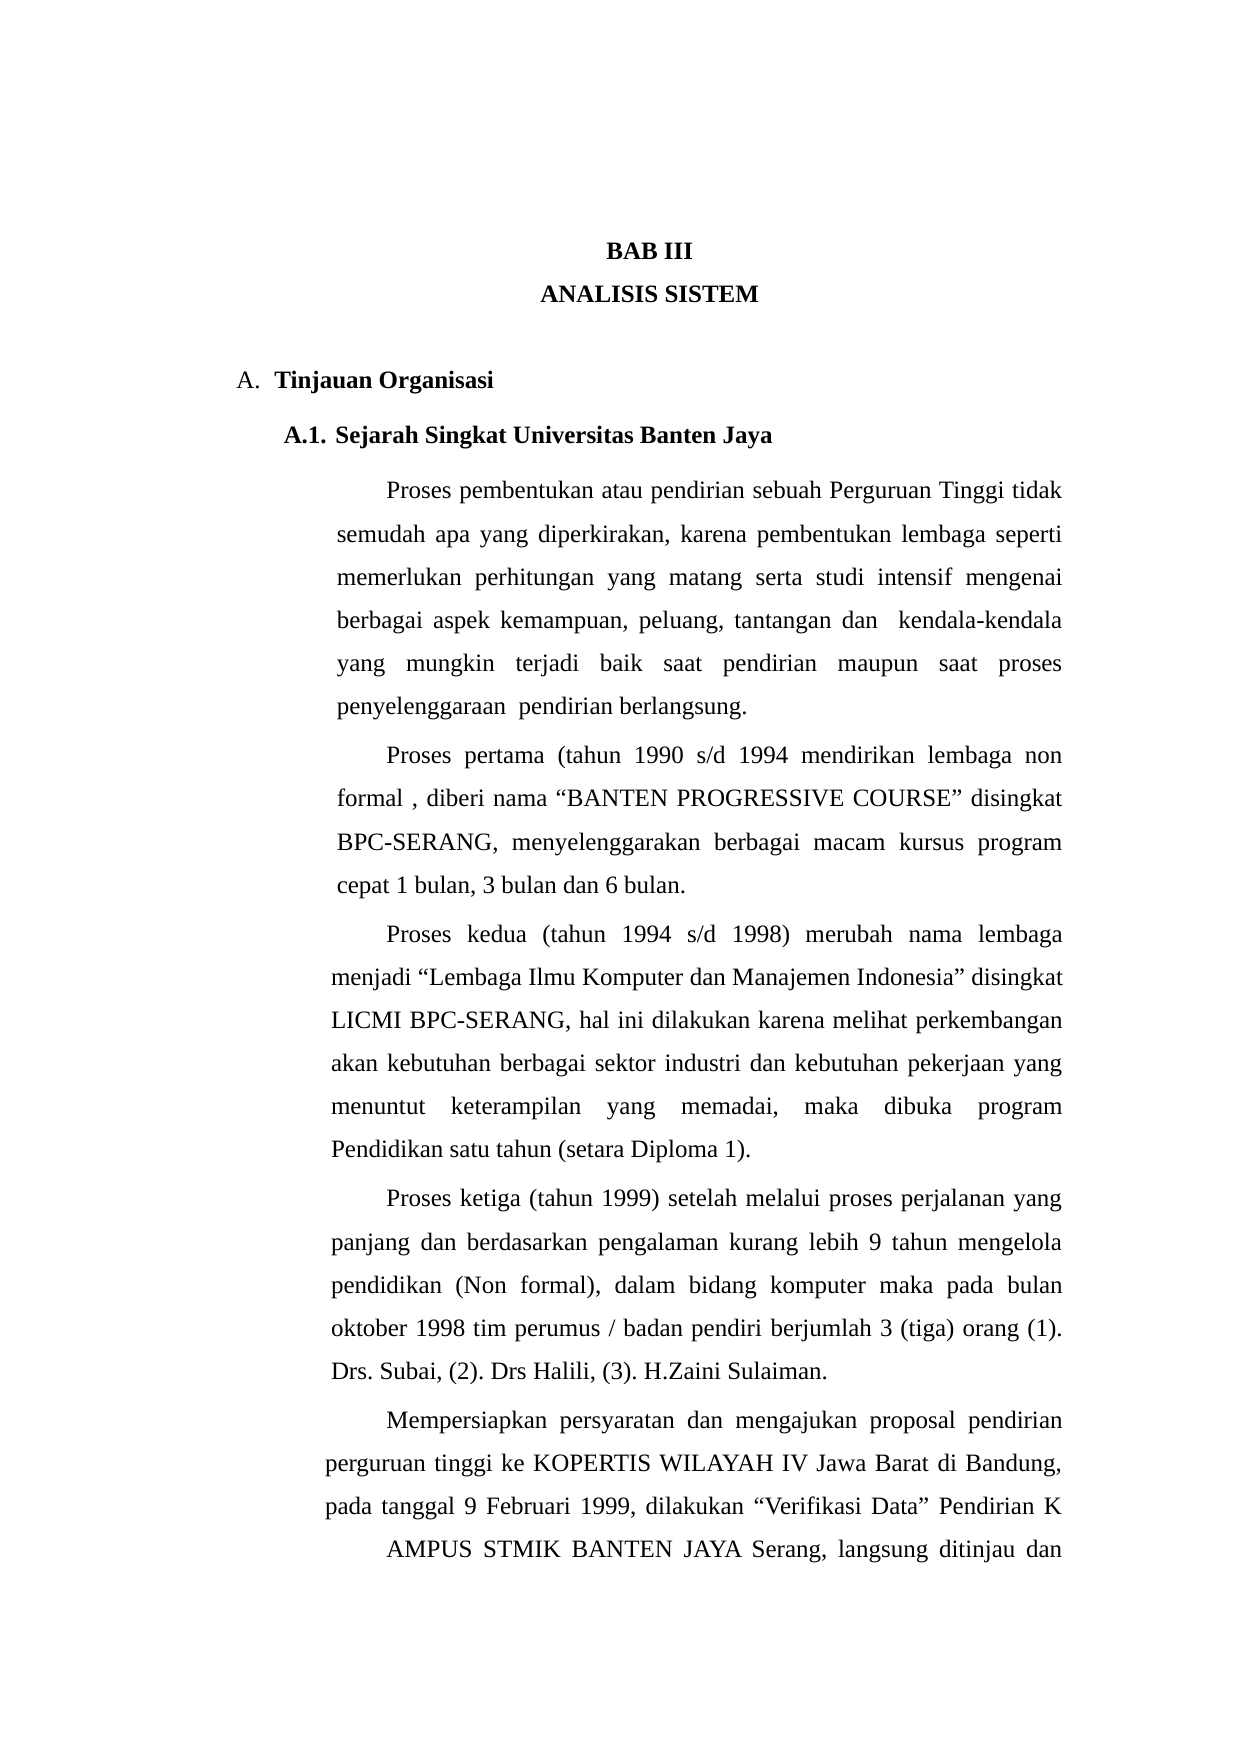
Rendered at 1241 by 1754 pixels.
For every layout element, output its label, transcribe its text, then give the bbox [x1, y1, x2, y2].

list Tinjauan Organisasi [236, 366, 1063, 394]
text Proses ketiga (tahun 1999) setelah melalui proses perjalanan yang panjang dan berdasarkan pengalaman kurang lebih 9 tahun mengelola pendidikan (Non formal), dalam bidang komputer maka pada bulan oktober 1998 tim perumus / badan pendiri berjumlah 3 (tiga) orang (1). Drs. Subai, (2). Drs Halili, (3). H.Zaini Sulaiman. [331, 1183, 1063, 1385]
text ANALISIS SISTEM [236, 279, 1063, 308]
text Proses kedua (tahun 1994 s/d 1998) merubah nama lembaga menjadi “Lembaga Ilmu Komputer dan Manajemen Indonesia” disingkat LICMI BPC-SERANG, hal ini dilakukan karena melihat perkembangan akan kebutuhan berbagai sektor industri dan kebutuhan pekerjaan yang menuntut keterampilan yang memadai, maka dibuka program Pendidikan satu tahun (setara Diploma 1). [331, 919, 1063, 1163]
text Proses pertama (tahun 1990 s/d 1994 mendirikan lembaga non formal , diberi nama “BANTEN PROGRESSIVE COURSE” disingkat BPC-SERANG, menyelenggarakan berbagai macam kursus program cepat 1 bulan, 3 bulan dan 6 bulan. [337, 740, 1063, 898]
list Sejarah Singkat Universitas Banten Jaya [266, 421, 1063, 449]
text Proses pembentukan atau pendirian sebuah Perguruan Tinggi tidak semudah apa yang diperkirakan, karena pembentukan lembaga seperti memerlukan perhitungan yang matang serta studi intensif mengenai berbagai aspek kemampuan, peluang, tantangan dan kendala-kendala yang mungkin terjadi baik saat pendirian maupun saat proses penyelenggaraan pendirian berlangsung. [337, 476, 1063, 720]
text BAB III [236, 236, 1063, 265]
text Mempersiapkan persyaratan dan mengajukan proposal pendirian perguruan tinggi ke KOPERTIS WILAYAH IV Jawa Barat di Bandung, pada tanggal 9 Februari 1999, dilakukan “Verifikasi Data” Pendirian K AMPUS STMIK BANTEN JAYA Serang, langsung ditinjau dan [325, 1405, 1063, 1563]
